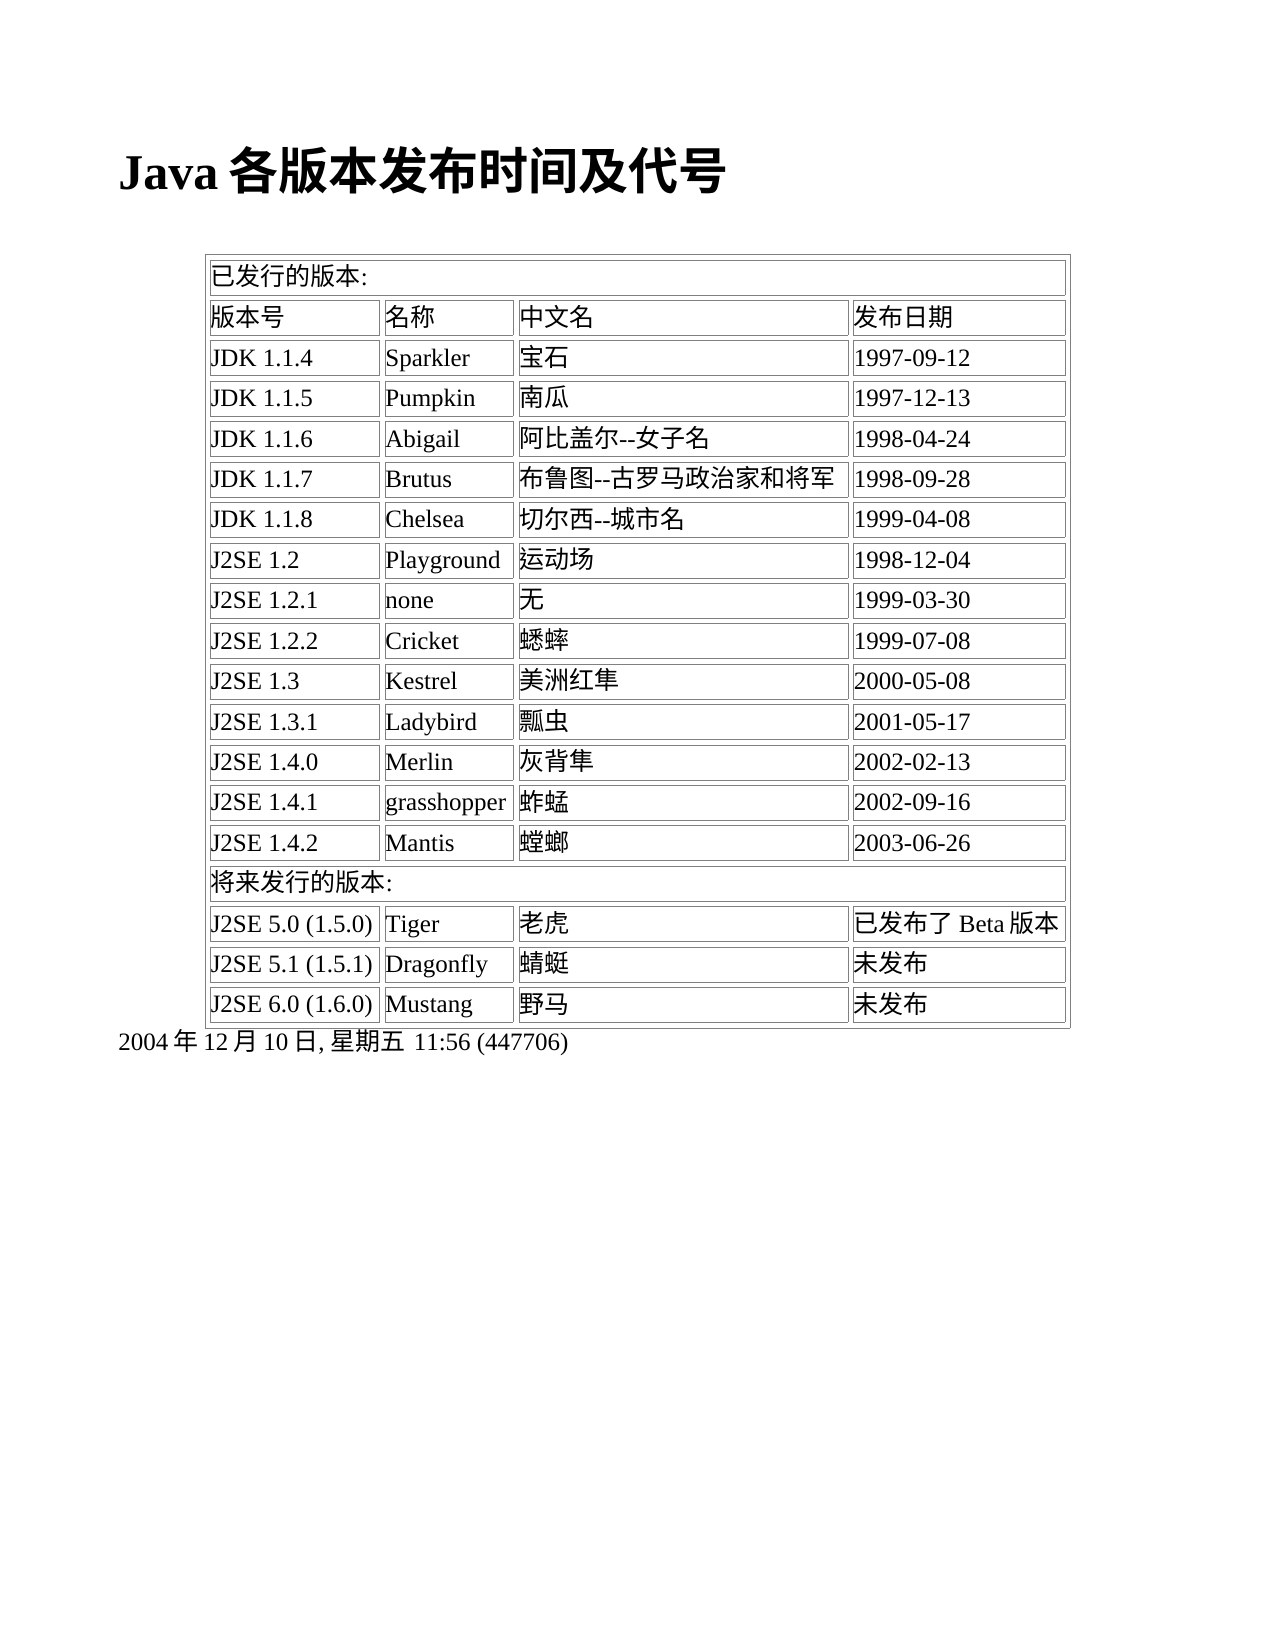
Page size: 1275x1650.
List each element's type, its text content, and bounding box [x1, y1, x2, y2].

table_cell 1998-09-28 [851, 456, 1067, 497]
table_cell J2SE 5.1 (1.5.1) [208, 941, 382, 982]
table_cell 已发布了Beta版本 [851, 901, 1067, 941]
table_cell JDK 1.1.4 [208, 335, 382, 375]
table_cell Abigail [382, 416, 516, 456]
table_cell 未发布 [851, 941, 1067, 982]
table_cell 1999-03-30 [851, 578, 1067, 618]
table_cell grasshopper [382, 780, 516, 820]
table_cell 1997-09-12 [851, 335, 1067, 375]
table_cell 版本号 [208, 295, 382, 335]
table_cell 中文名 [516, 296, 851, 335]
table_cell 瓢虫 [516, 699, 851, 739]
table_cell 切尔西--城市名 [516, 497, 851, 537]
table_cell Sparkler [382, 335, 516, 375]
table_cell J2SE 1.2.2 [208, 618, 382, 658]
table_cell Cricket [382, 618, 516, 658]
table_cell 1999-07-08 [851, 618, 1067, 658]
table_cell J2SE 5.0 (1.5.0) [208, 901, 382, 941]
table_cell Pumpkin [382, 375, 516, 416]
table_cell 灰背隼 [516, 739, 851, 779]
table_cell Mustang [382, 982, 516, 1022]
table_cell JDK 1.1.7 [208, 456, 382, 497]
table_cell 无 [516, 578, 851, 618]
table_cell 1998-04-24 [851, 416, 1067, 456]
table_cell JDK 1.1.6 [208, 416, 382, 456]
table_cell 宝石 [516, 335, 851, 375]
table_cell J2SE 1.2.1 [208, 578, 382, 618]
table_cell 发布日期 [851, 295, 1067, 335]
table_cell 美洲红隼 [516, 658, 851, 699]
table_cell Chelsea [382, 497, 516, 537]
table_cell 名称 [382, 296, 516, 335]
table_cell 南瓜 [516, 375, 851, 416]
table_cell 1999-04-08 [851, 497, 1067, 537]
table_cell 将来发行的版本: [208, 860, 1067, 901]
text 2004年12月10日, 星期五 11:56 (447706) [118, 1027, 1157, 1057]
table_cell J2SE 1.4.1 [208, 780, 382, 820]
table_header 已发行的版本: [208, 255, 1067, 294]
table_cell 蚱蜢 [516, 780, 851, 820]
table_cell J2SE 1.3 [208, 658, 382, 699]
table_cell 2000-05-08 [851, 658, 1067, 699]
table_cell Merlin [382, 739, 516, 779]
table_cell 蜻蜓 [516, 941, 851, 982]
table_cell J2SE 1.4.2 [208, 820, 382, 860]
table_cell Dragonfly [382, 941, 516, 982]
subtitle Java各版本发布时间及代号 [118, 143, 1157, 201]
table_cell Tiger [382, 902, 516, 941]
table_cell 老虎 [516, 902, 851, 941]
table_cell J2SE 1.3.1 [208, 699, 382, 739]
table_cell Brutus [382, 456, 516, 497]
table_cell Ladybird [382, 699, 516, 739]
table_cell Playground [382, 537, 516, 577]
table_cell 野马 [516, 982, 851, 1022]
table_cell J2SE 1.2 [208, 537, 382, 577]
table_cell JDK 1.1.5 [208, 375, 382, 416]
table_cell 未发布 [851, 982, 1067, 1022]
table_cell 2003-06-26 [851, 820, 1067, 860]
table_cell 蟋蟀 [516, 618, 851, 658]
table_cell 2002-09-16 [851, 780, 1067, 820]
table_cell 阿比盖尔--女子名 [516, 416, 851, 456]
table_cell 运动场 [516, 537, 851, 577]
table_cell 螳螂 [516, 820, 851, 860]
table_cell JDK 1.1.8 [208, 497, 382, 537]
table_cell J2SE 6.0 (1.6.0) [208, 982, 382, 1022]
table_cell 1997-12-13 [851, 375, 1067, 416]
table_cell 布鲁图--古罗马政治家和将军 [516, 456, 851, 497]
table_cell 1998-12-04 [851, 537, 1067, 577]
table_cell 2002-02-13 [851, 739, 1067, 779]
table_cell Mantis [382, 820, 516, 860]
table_cell none [382, 578, 516, 618]
table_cell J2SE 1.4.0 [208, 739, 382, 779]
table_cell 2001-05-17 [851, 699, 1067, 739]
table_cell Kestrel [382, 658, 516, 699]
